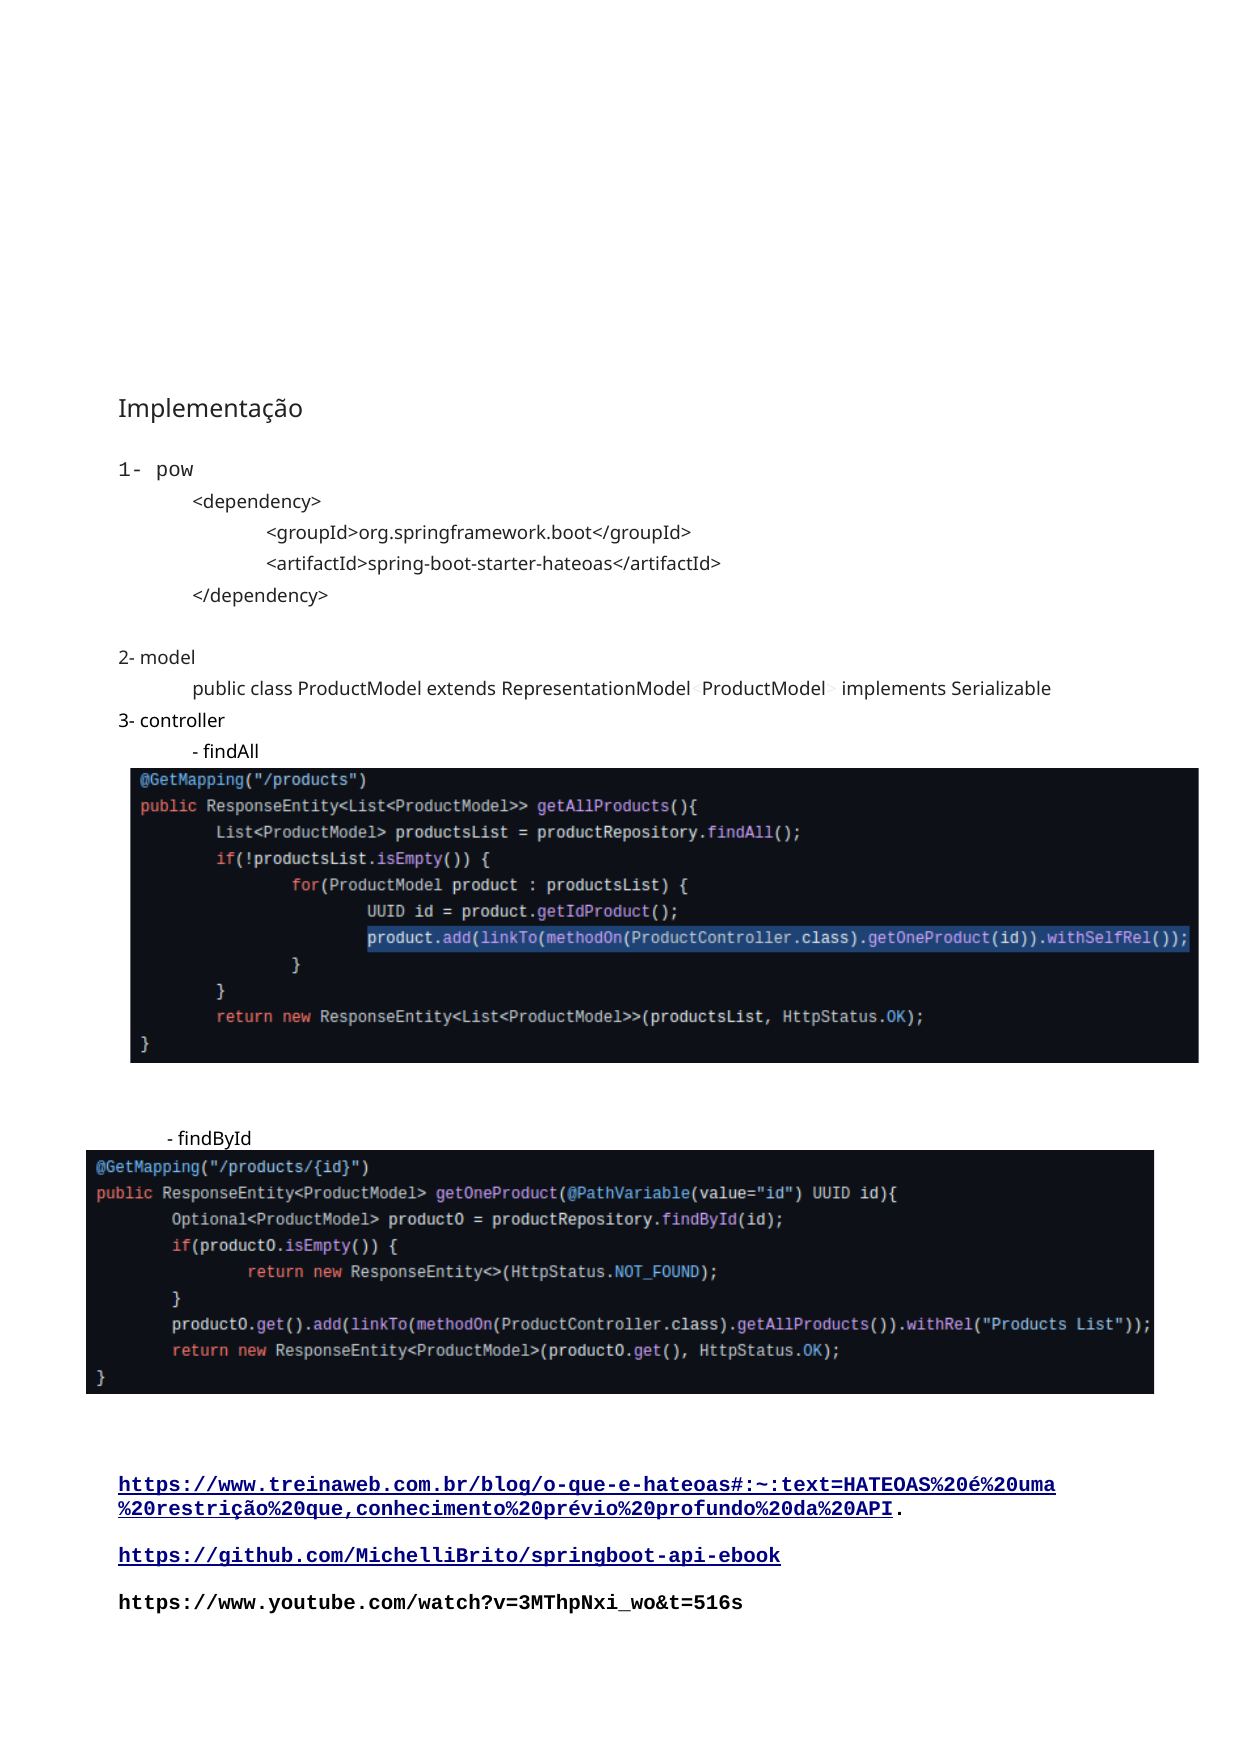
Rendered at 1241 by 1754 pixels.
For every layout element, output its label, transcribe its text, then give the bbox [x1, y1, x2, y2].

text https://www.youtube.com/watch?v=3MThpNxi_wo&t=516s [118, 1592, 1122, 1616]
picture [130, 768, 1199, 1063]
text <groupId>org.springframework.boot</groupId> [118, 514, 1122, 545]
text Implementação [118, 391, 1122, 425]
text - findAll [118, 732, 1122, 764]
text https://github.com/MichelliBrito/springboot-api-ebook [118, 1545, 1122, 1568]
text </dependency> [118, 576, 1122, 607]
text 3- controller [118, 701, 1122, 732]
text public class ProductModel extends RepresentationModel<ProductModel> implements Serializable [118, 670, 1122, 701]
picture [86, 1150, 1155, 1394]
text - findById [118, 1119, 1122, 1150]
text <artifactId>spring-boot-starter-hateoas</artifactId> [118, 545, 1122, 576]
text https://www.treinaweb.com.br/blog/o-que-e-hateoas#:~:text=HATEOAS%20é%20uma%20restrição%20que,conhecimento%20prévio%20profundo%20da%20API. [118, 1474, 1122, 1521]
text 2- model [118, 639, 1122, 670]
text <dependency> [118, 482, 1122, 514]
text 1- pow [118, 459, 1122, 482]
